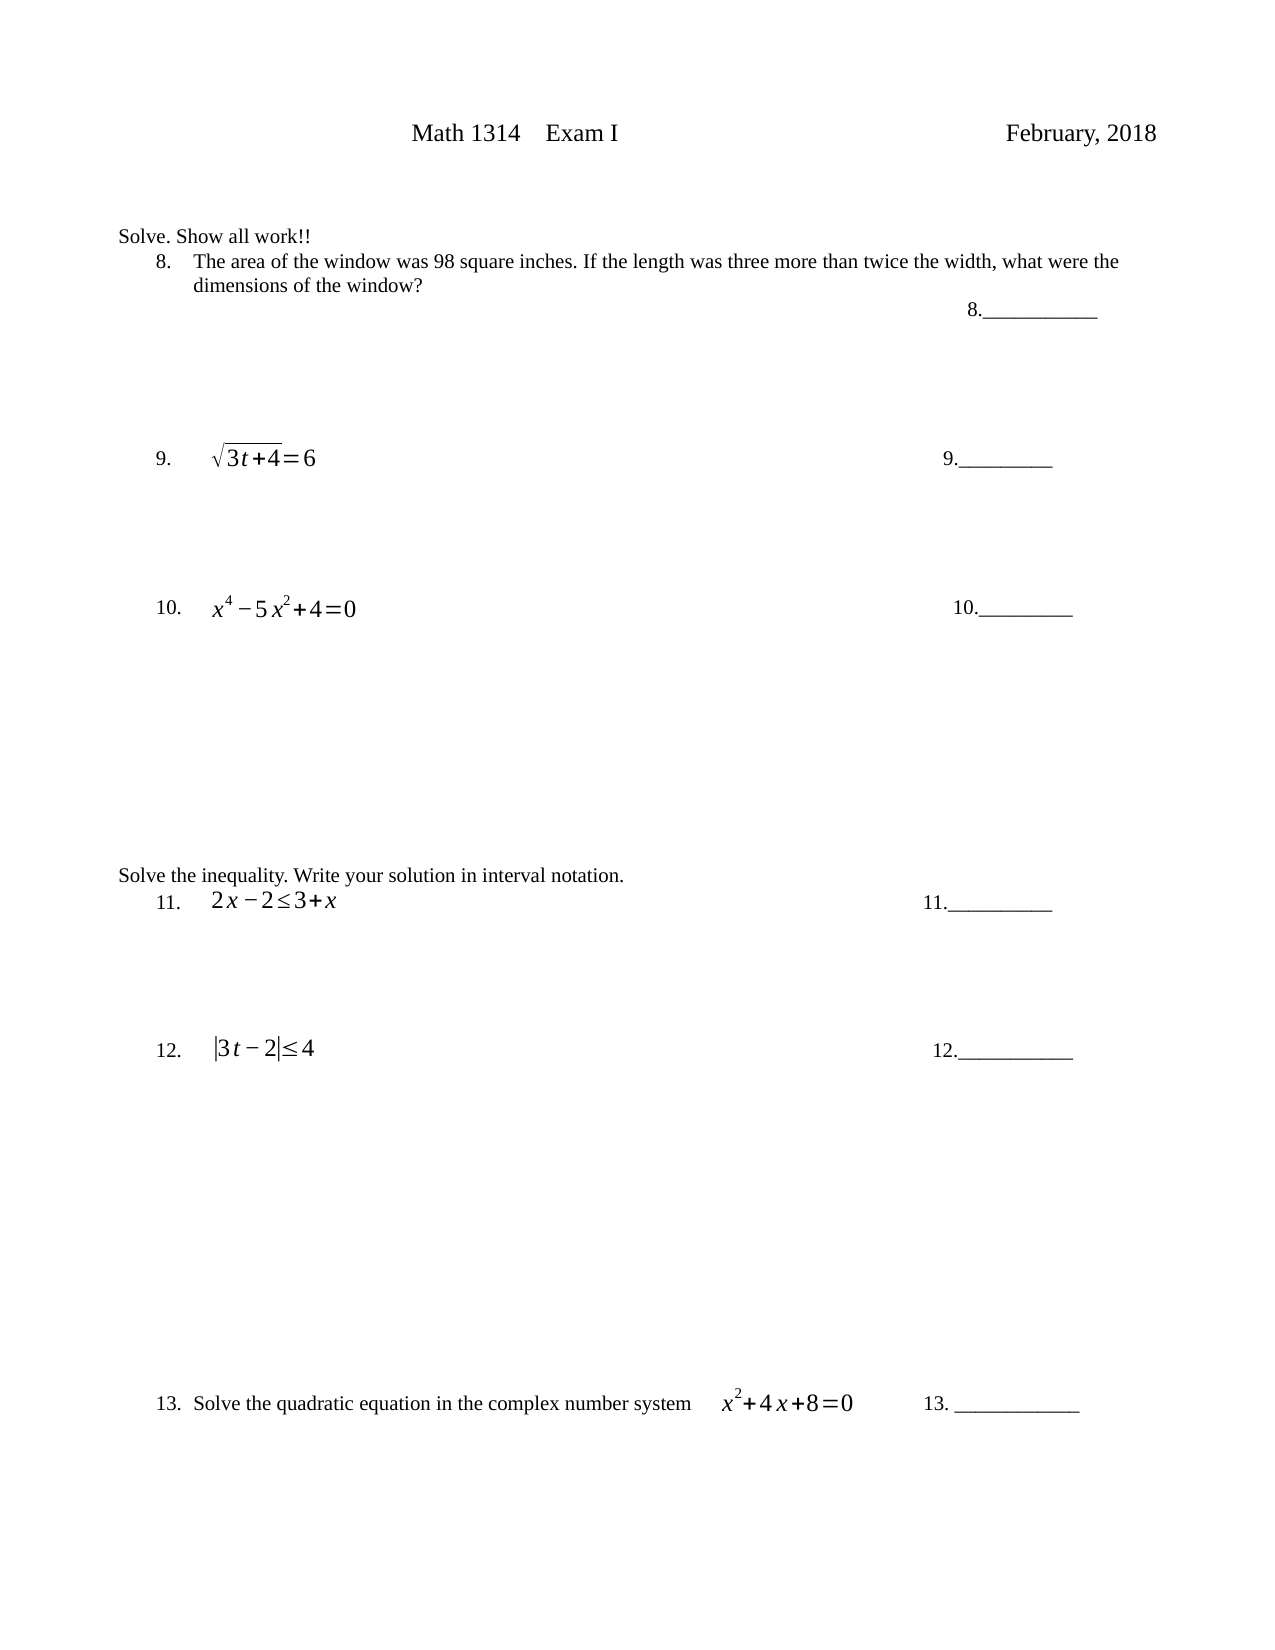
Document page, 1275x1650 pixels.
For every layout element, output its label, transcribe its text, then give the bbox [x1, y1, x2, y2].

text Solve. Show all work!! [118, 224, 1157, 248]
list 11.__________ [156, 887, 1157, 915]
text 8.___________ [118, 297, 1157, 321]
list Solve the quadratic equation in the complex number system 13. ____________ [156, 1384, 1157, 1416]
list 12.___________ [156, 1035, 1157, 1063]
text Solve the inequality. Write your solution in interval notation. [118, 863, 1157, 887]
list The area of the window was 98 square inches. If the length was three more than twice the width, what were the dimensions of the window? [156, 248, 1157, 297]
list 9._________ [156, 441, 1157, 471]
list 10._________ [156, 591, 1157, 622]
